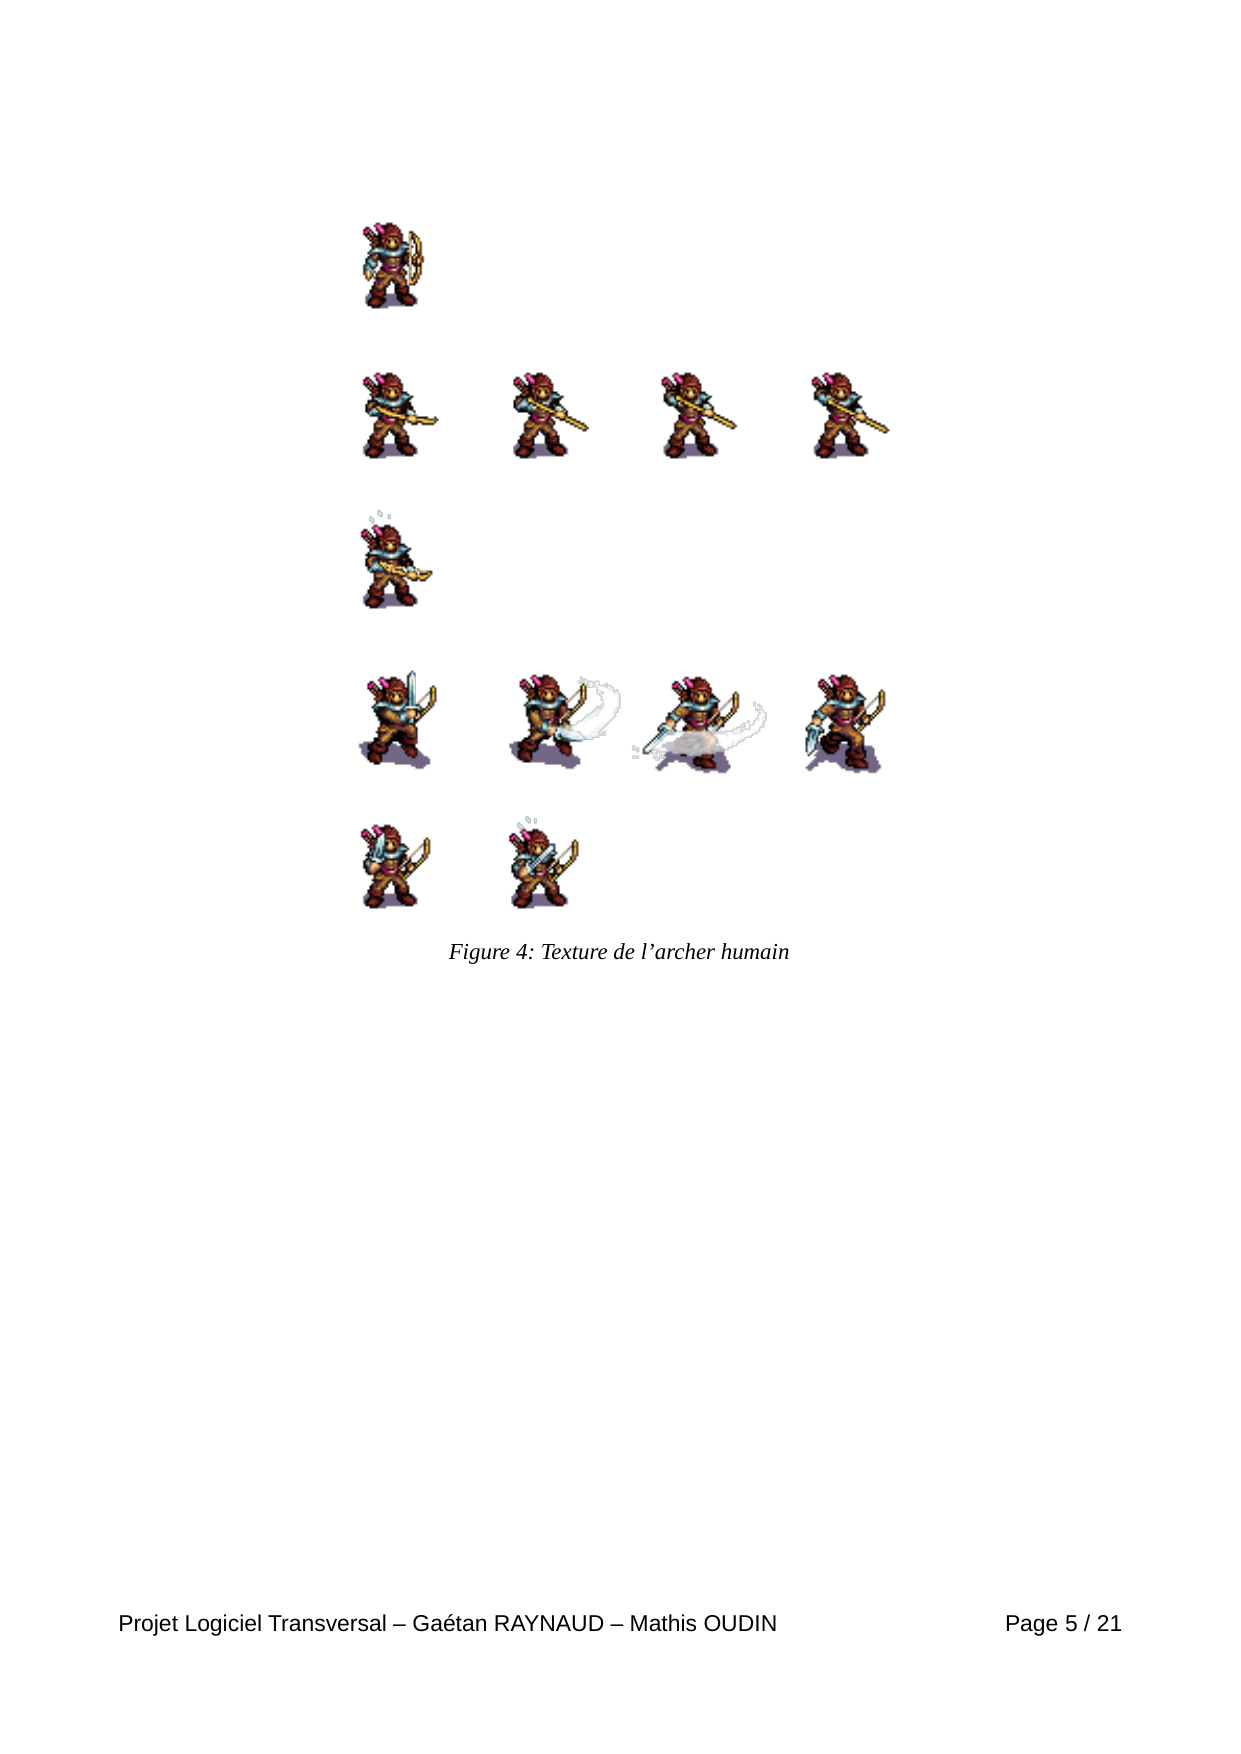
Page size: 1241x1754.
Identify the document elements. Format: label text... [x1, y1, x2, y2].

text Figure 4: Texture de l’archer humain [320, 938, 920, 964]
picture [320, 188, 920, 938]
